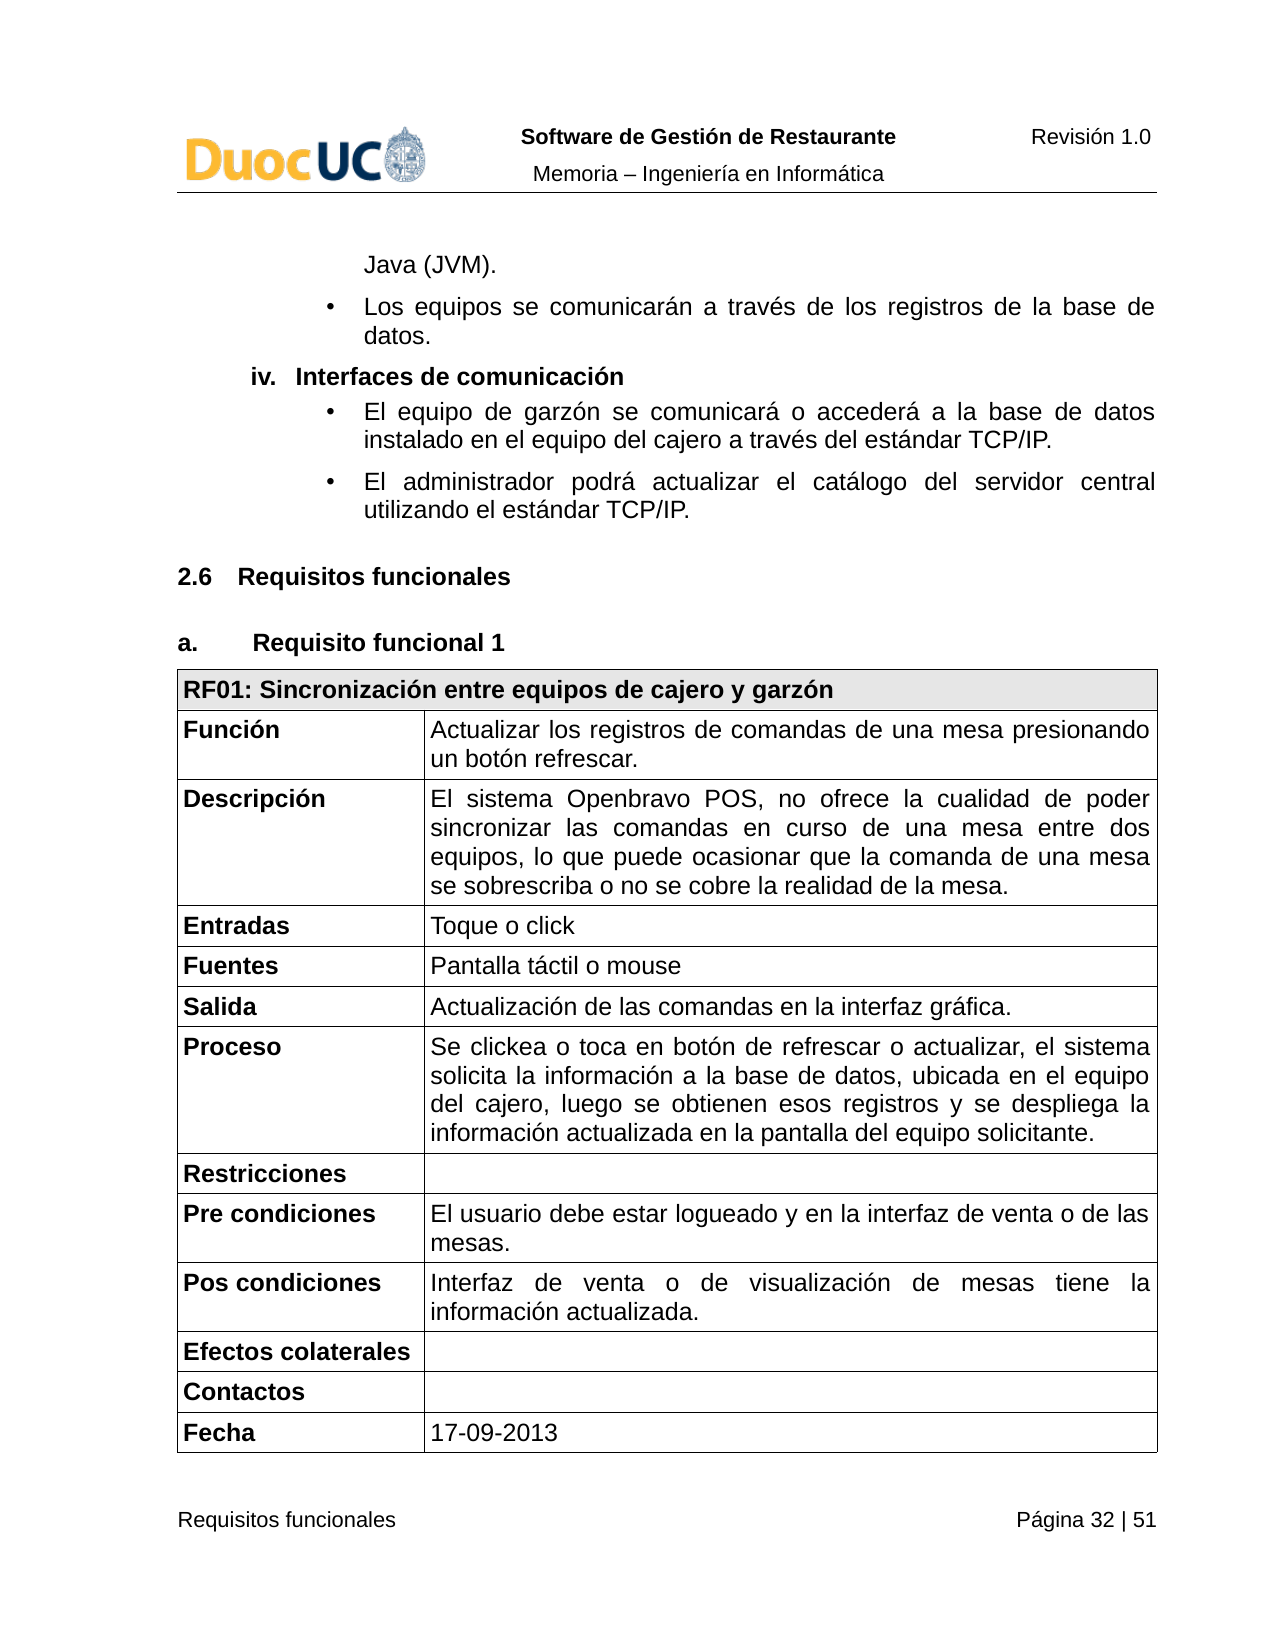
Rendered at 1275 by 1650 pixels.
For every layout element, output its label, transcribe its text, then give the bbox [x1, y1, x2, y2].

table_cell [425, 1332, 1157, 1371]
list El equipo de garzón se comunicará o accederá a la base de datos instalado en el equipo del cajero a través del estándar TCP/IP. [326, 397, 1157, 454]
table_cell 17-09-2013 [425, 1413, 1157, 1452]
table_cell [425, 1154, 1157, 1193]
table_cell Interfaz de venta o de visualización de mesas tiene la información actualizada. [425, 1263, 1157, 1331]
list Los equipos se comunicarán a través de los registros de la base de datos. [326, 292, 1157, 349]
table_cell Actualizar los registros de comandas de una mesa presionando un botón refrescar. [425, 711, 1157, 779]
list El administrador podrá actualizar el catálogo del servidor central utilizando el estándar TCP/IP. [326, 467, 1157, 524]
table_cell Pre condiciones [178, 1194, 424, 1262]
table_cell Fuentes [178, 947, 424, 986]
subtitle Requisitos funcionales [177, 562, 1157, 591]
table_cell Pantalla táctil o mouse [425, 947, 1157, 986]
table_cell Se clickea o toca en botón de refrescar o actualizar, el sistema solicita la información a la base de datos, ubicada en el equipo del cajero, luego se obtienen esos registros y se despliega la información actualizada en la pantalla del equipo solicitante. [425, 1027, 1157, 1153]
table_cell Pos condiciones [178, 1263, 424, 1331]
table_cell Restricciones [178, 1154, 424, 1193]
list Java (JVM). [326, 251, 1157, 279]
table_cell Salida [178, 987, 424, 1026]
table_cell Proceso [178, 1027, 424, 1153]
table_cell El sistema Openbravo POS, no ofrece la cualidad de poder sincronizar las comandas en curso de una mesa entre dos equipos, lo que puede ocasionar que la comanda de una mesa se sobrescriba o no se cobre la realidad de la mesa. [425, 780, 1157, 905]
table_header RF01: Sincronización entre equipos de cajero y garzón [178, 670, 1157, 709]
table_cell El usuario debe estar logueado y en la interfaz de venta o de las mesas. [425, 1194, 1157, 1262]
table_cell Descripción [178, 780, 424, 905]
table_cell Fecha [178, 1413, 424, 1452]
table_cell Contactos [178, 1372, 424, 1412]
table_cell Función [178, 711, 424, 779]
table_cell [425, 1372, 1157, 1412]
picture [182, 123, 426, 187]
table_cell Toque o click [425, 906, 1157, 946]
table_cell Efectos colaterales [178, 1332, 424, 1371]
table_cell Entradas [178, 906, 424, 946]
subtitle Requisito funcional 1 [177, 628, 1157, 657]
subtitle Interfaces de comunicación [250, 362, 1157, 391]
table_cell Actualización de las comandas en la interfaz gráfica. [425, 987, 1157, 1026]
